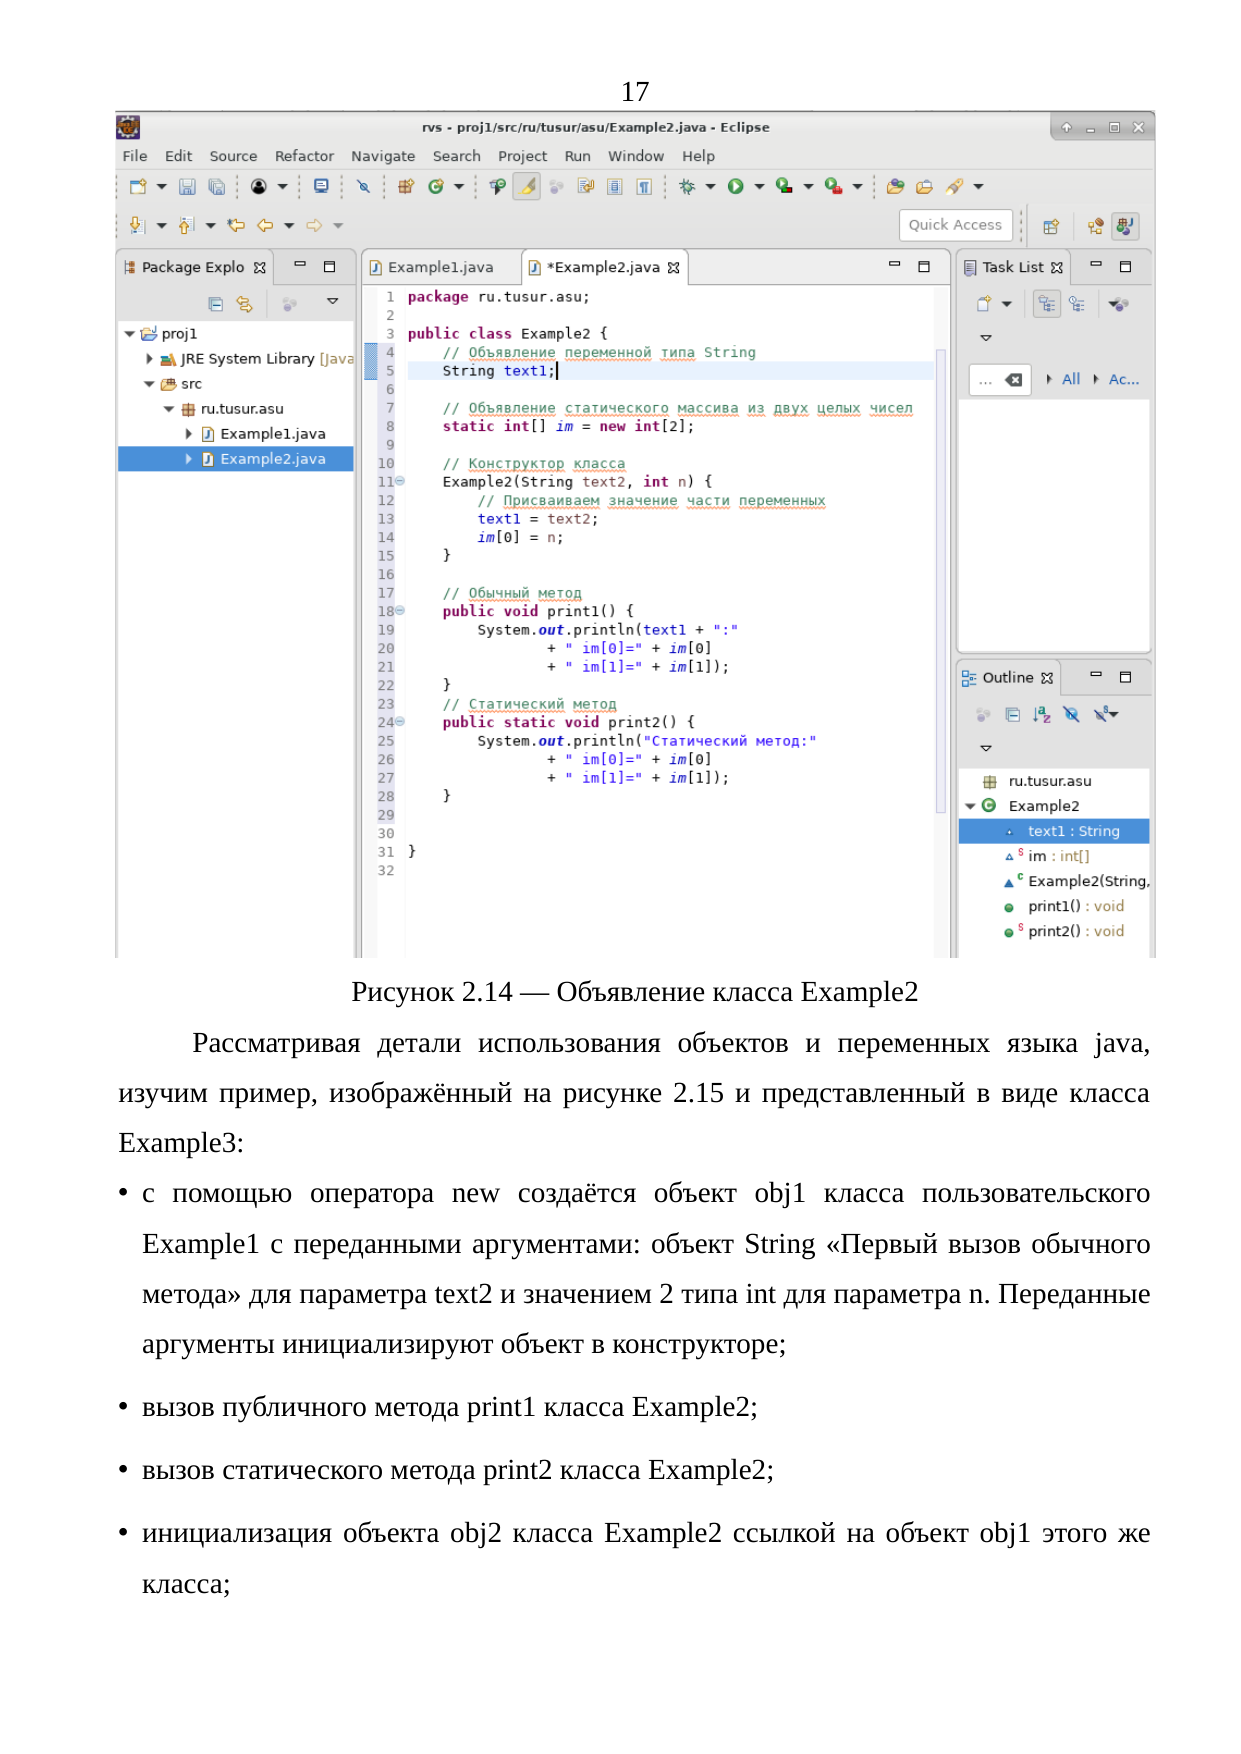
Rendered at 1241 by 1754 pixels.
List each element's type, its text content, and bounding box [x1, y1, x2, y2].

list с помощью оператора new создаётся объект obj1 класса пользовательского Example1 с переданными аргументами: объект String «Первый вызов обычного метода» для параметра text2 и значением 2 типа int для параметра n. Переданные аргументы инициализируют объект в конструкторе; [118, 1176, 1152, 1360]
picture [115, 110, 1156, 958]
list инициализация объекта obj2 класса Example2 ссылкой на объект obj1 этого же класса; [118, 1515, 1152, 1599]
list вызов публичного метода print1 класса Example2; [118, 1389, 1152, 1423]
list вызов статического метода print2 класса Example2; [118, 1452, 1152, 1486]
text Рассматривая детали использования объектов и переменных языка java, изучим пример, изображённый на рисунке 2.15 и представленный в виде класса Example3: [118, 1025, 1152, 1159]
text Рисунок 2.14 — Объявление класса Example2 [118, 958, 1152, 1008]
